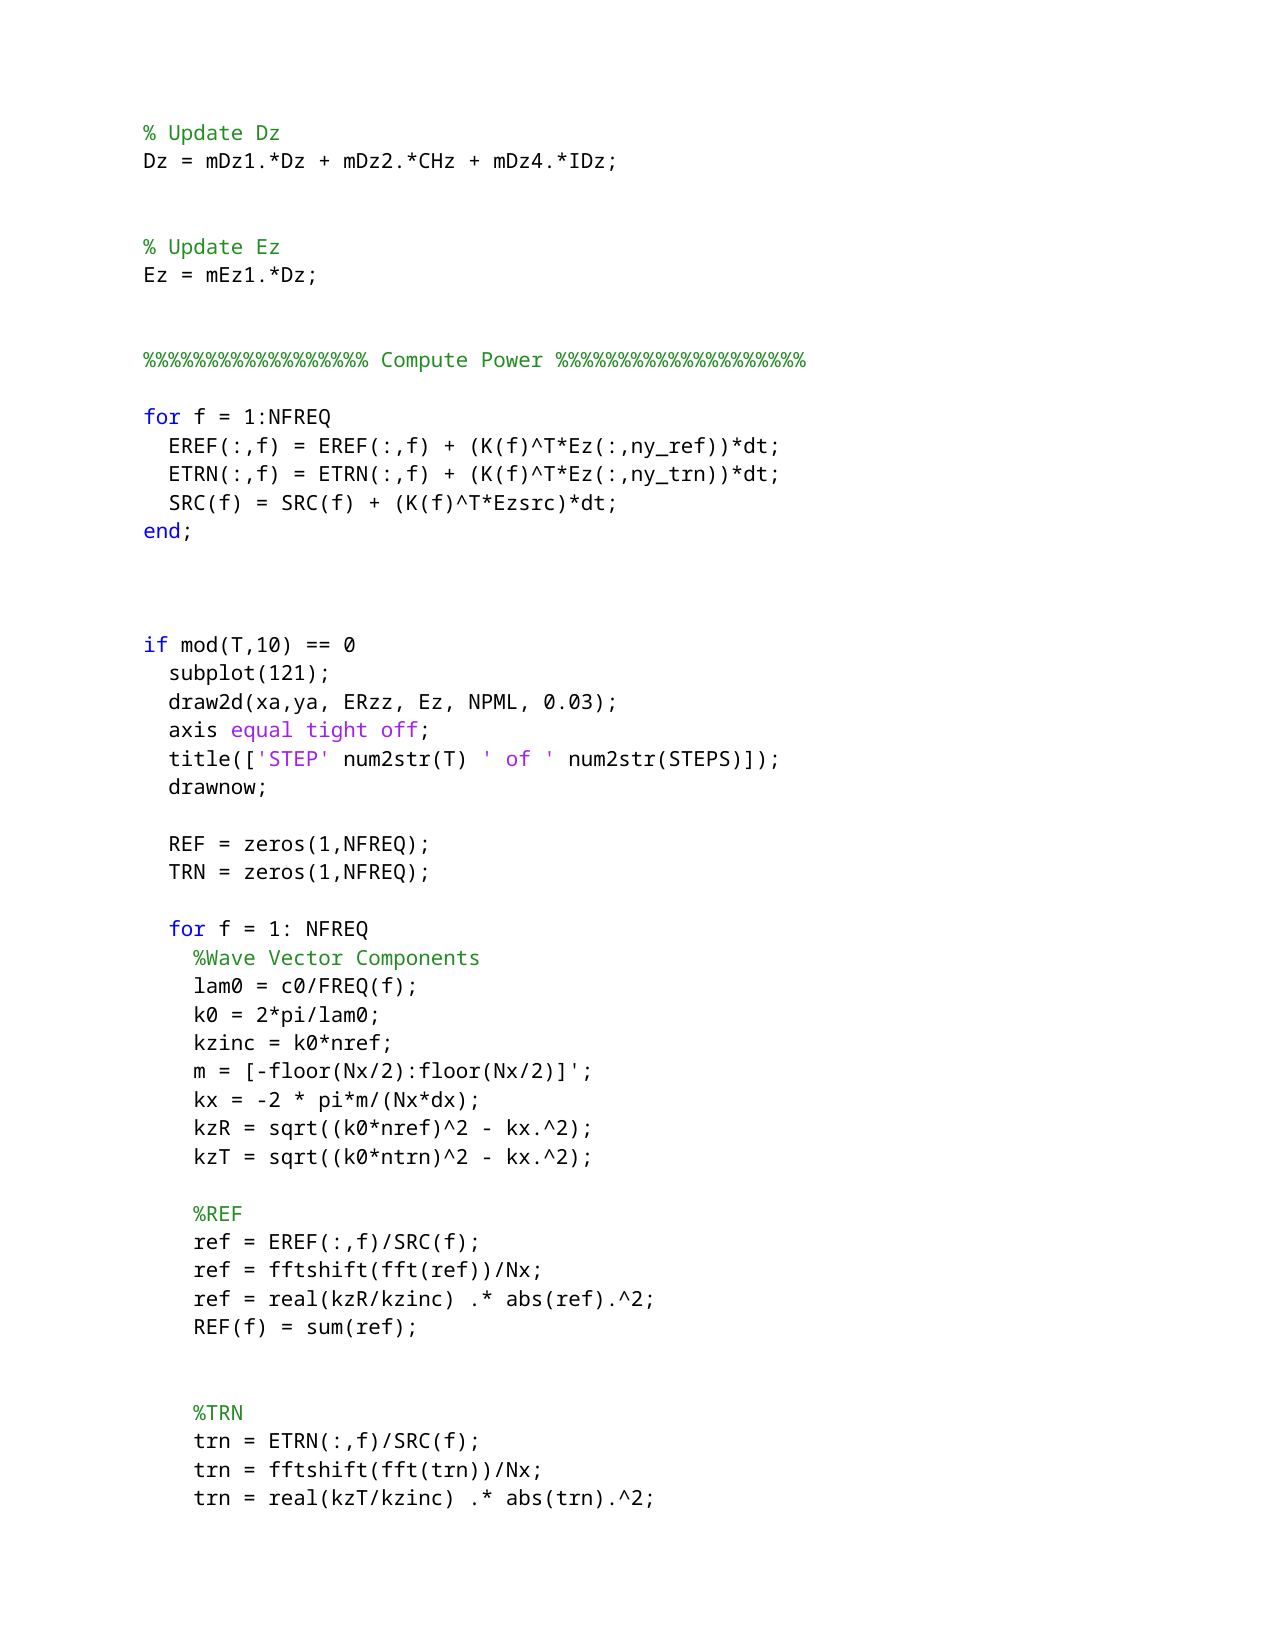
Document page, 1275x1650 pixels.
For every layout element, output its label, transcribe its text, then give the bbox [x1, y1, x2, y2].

text kzinc = k0*nref; [118, 1028, 1157, 1057]
text ETRN(:,f) = ETRN(:,f) + (K(f)^T*Ez(:,ny_trn))*dt; [118, 459, 1157, 488]
text ref = fftshift(fft(ref))/Nx; [118, 1256, 1157, 1284]
text Ez = mEz1.*Dz; [118, 260, 1157, 289]
text lam0 = c0/FREQ(f); [118, 971, 1157, 1000]
text trn = real(kzT/kzinc) .* abs(trn).^2; [118, 1483, 1157, 1512]
text subplot(121); [118, 658, 1157, 687]
text ref = real(kzR/kzinc) .* abs(ref).^2; [118, 1284, 1157, 1312]
text kzR = sqrt((k0*nref)^2 - kx.^2); [118, 1113, 1157, 1142]
text %Wave Vector Components [118, 943, 1157, 971]
text trn = fftshift(fft(trn))/Nx; [118, 1455, 1157, 1483]
text EREF(:,f) = EREF(:,f) + (K(f)^T*Ez(:,ny_ref))*dt; [118, 431, 1157, 459]
text TRN = zeros(1,NFREQ); [118, 857, 1157, 886]
text %%%%%%%%%%%%%%%%%% Compute Power %%%%%%%%%%%%%%%%%%%% [118, 346, 1157, 374]
text k0 = 2*pi/lam0; [118, 1000, 1157, 1028]
text draw2d(xa,ya, ERzz, Ez, NPML, 0.03); [118, 687, 1157, 715]
text if mod(T,10) == 0 [118, 630, 1157, 658]
text %REF [118, 1199, 1157, 1227]
text kx = -2 * pi*m/(Nx*dx); [118, 1085, 1157, 1113]
text for f = 1:NFREQ [118, 402, 1157, 431]
text drawnow; [118, 772, 1157, 801]
text % Update Ez [118, 232, 1157, 260]
text kzT = sqrt((k0*ntrn)^2 - kx.^2); [118, 1142, 1157, 1170]
text axis equal tight off; [118, 715, 1157, 744]
text SRC(f) = SRC(f) + (K(f)^T*Ezsrc)*dt; [118, 488, 1157, 516]
text Dz = mDz1.*Dz + mDz2.*CHz + mDz4.*IDz; [118, 147, 1157, 175]
text trn = ETRN(:,f)/SRC(f); [118, 1426, 1157, 1455]
text ref = EREF(:,f)/SRC(f); [118, 1227, 1157, 1256]
text % Update Dz [118, 118, 1157, 147]
text REF(f) = sum(ref); [118, 1312, 1157, 1341]
text end; [118, 516, 1157, 545]
text for f = 1: NFREQ [118, 914, 1157, 943]
text %TRN [118, 1398, 1157, 1426]
text m = [-floor(Nx/2):floor(Nx/2)]'; [118, 1057, 1157, 1085]
text title(['STEP' num2str(T) ' of ' num2str(STEPS)]); [118, 744, 1157, 772]
text REF = zeros(1,NFREQ); [118, 829, 1157, 857]
